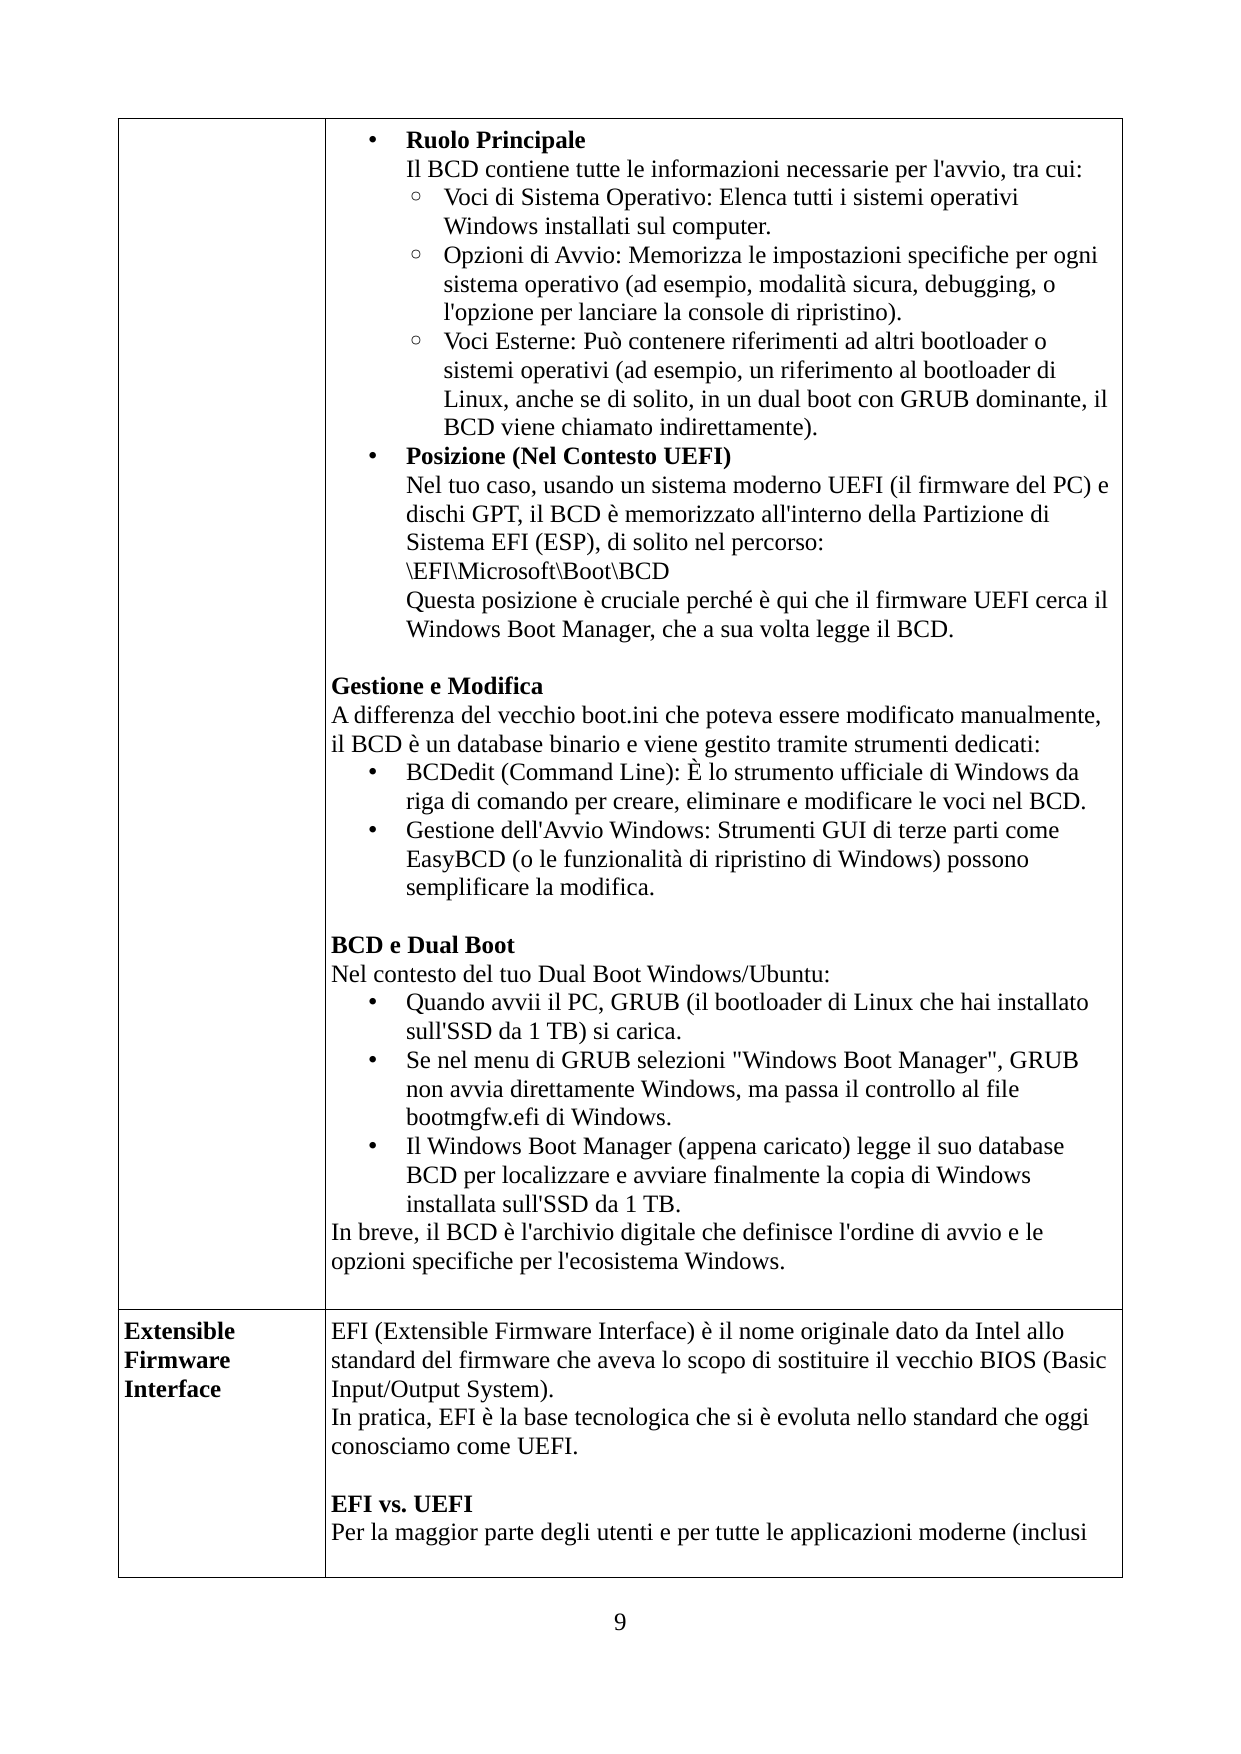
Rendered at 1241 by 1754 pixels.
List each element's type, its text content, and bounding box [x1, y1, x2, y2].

table_cell Extensible Firmware Interface [119, 1310, 325, 1577]
table_cell Il BCD (Boot Configuration Data, in italiano Dati di Configurazione di Avvio) è una componente fondamentale del processo di avvio nei moderni sistemi operativi Windows (da Windows Vista in poi, inclusi Windows 10 e 11). Sostituisce il vecchio file di testo boot.ini usato nelle versioni precedenti di Windows (come Windows XP). Cos'è il BCD? Il BCD è essenzialmente un database e non un semplice file di testo. È utilizzato dal Windows Boot Manager (BOOTMGR o bootmgfw.efi) per capire come e dove avviare i sistemi operativi installati. Ruolo Principale Il BCD contiene tutte le informazioni necessarie per l'avvio, tra cui: Voci di Sistema Operativo: Elenca tutti i sistemi operativi Windows installati sul computer. Opzioni di Avvio: Memorizza le impostazioni specifiche per ogni sistema operativo (ad esempio, modalità sicura, debugging, o l'opzione per lanciare la console di ripristino). Voci Esterne: Può contenere riferimenti ad altri bootloader o sistemi operativi (ad esempio, un riferimento al bootloader di Linux, anche se di solito, in un dual boot con GRUB dominante, il BCD viene chiamato indirettamente). Posizione (Nel Contesto UEFI) Nel tuo caso, usando un sistema moderno UEFI (il firmware del PC) e dischi GPT, il BCD è memorizzato all'interno della Partizione di Sistema EFI (ESP), di solito nel percorso: \EFI\Microsoft\Boot\BCD Questa posizione è cruciale perché è qui che il firmware UEFI cerca il Windows Boot Manager, che a sua volta legge il BCD. Gestione e Modifica A differenza del vecchio boot.ini che poteva essere modificato manualmente, il BCD è un database binario e viene gestito tramite strumenti dedicati: BCDedit (Command Line): È lo strumento ufficiale di Windows da riga di comando per creare, eliminare e modificare le voci nel BCD. Gestione dell'Avvio Windows: Strumenti GUI di terze parti come EasyBCD (o le funzionalità di ripristino di Windows) possono semplificare la modifica. BCD e Dual Boot Nel contesto del tuo Dual Boot Windows/Ubuntu: Quando avvii il PC, GRUB (il bootloader di Linux che hai installato sull'SSD da 1 TB) si carica. Se nel menu di GRUB selezioni "Windows Boot Manager", GRUB non avvia direttamente Windows, ma passa il controllo al file bootmgfw.efi di Windows. Il Windows Boot Manager (appena caricato) legge il suo database BCD per localizzare e avviare finalmente la copia di Windows installata sull'SSD da 1 TB. In breve, il BCD è l'archivio digitale che definisce l'ordine di avvio e le opzioni specifiche per l'ecosistema Windows. [326, 119, 1122, 1309]
table_cell [119, 119, 325, 1309]
table_cell EFI (Extensible Firmware Interface) è il nome originale dato da Intel allo standard del firmware che aveva lo scopo di sostituire il vecchio BIOS (Basic Input/Output System). In pratica, EFI è la base tecnologica che si è evoluta nello standard che oggi conosciamo come UEFI. EFI vs. UEFI Per la maggior parte degli utenti e per tutte le applicazioni moderne (inclusi [326, 1310, 1122, 1577]
